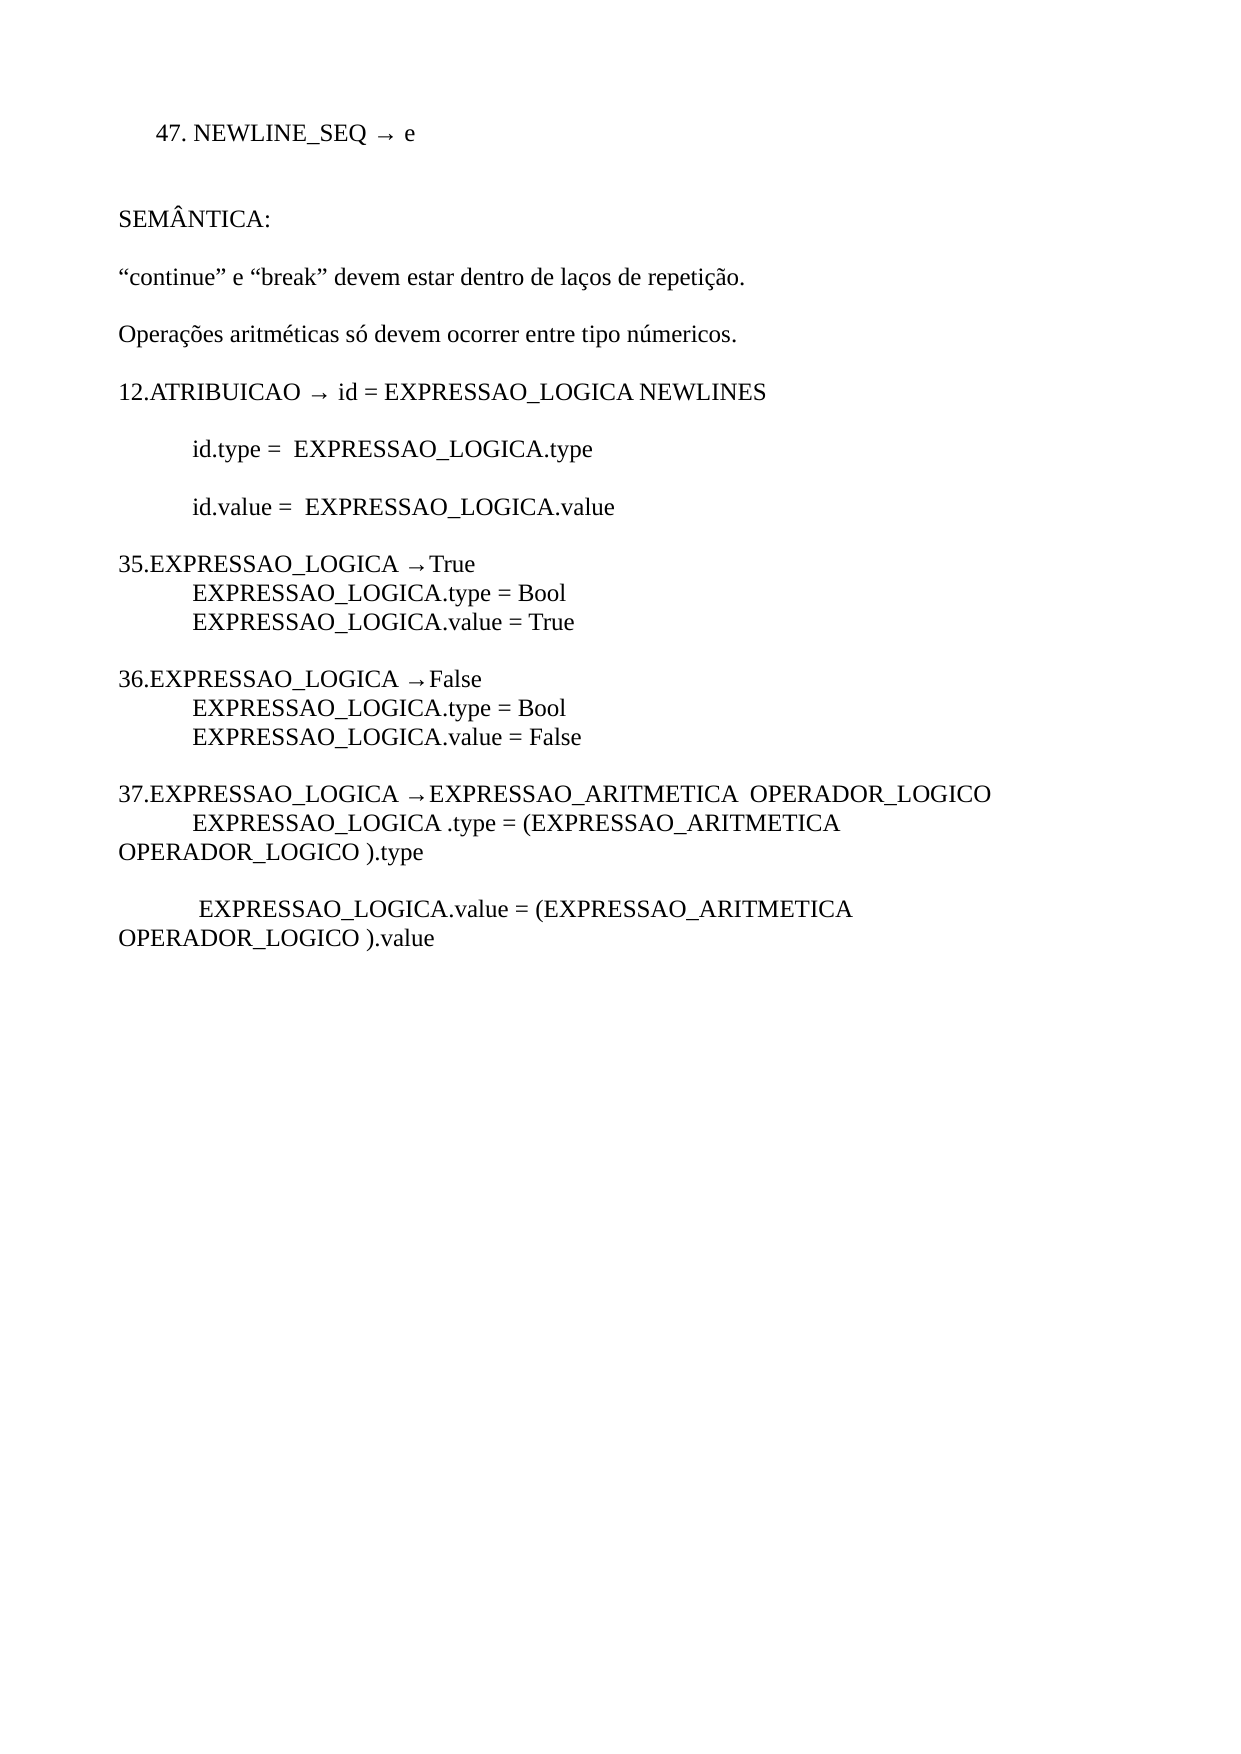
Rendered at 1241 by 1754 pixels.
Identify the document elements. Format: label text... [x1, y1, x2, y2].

text Operações aritméticas só devem ocorrer entre tipo númericos. [118, 319, 1122, 348]
text “continue” e “break” devem estar dentro de laços de repetição. [118, 262, 1122, 291]
text 37.EXPRESSAO_LOGICA →EXPRESSAO_ARITMETICA OPERADOR_LOGICO [118, 779, 1122, 808]
text 36.EXPRESSAO_LOGICA →False [118, 664, 1122, 693]
text EXPRESSAO_LOGICA.value = (EXPRESSAO_ARITMETICA OPERADOR_LOGICO ).value [118, 894, 1122, 952]
text EXPRESSAO_LOGICA.value = False [118, 722, 1122, 751]
list NEWLINE_SEQ → e [156, 118, 1122, 147]
text EXPRESSAO_LOGICA .type = (EXPRESSAO_ARITMETICA OPERADOR_LOGICO ).type [118, 808, 1122, 866]
text EXPRESSAO_LOGICA.type = Bool [118, 693, 1122, 722]
text id.value = EXPRESSAO_LOGICA.value [118, 492, 1122, 521]
text 12.ATRIBUICAO → id = EXPRESSAO_LOGICA NEWLINES [118, 377, 1122, 406]
text id.type = EXPRESSAO_LOGICA.type [118, 434, 1122, 463]
text SEMÂNTICA: [118, 204, 1122, 233]
text EXPRESSAO_LOGICA.value = True [118, 607, 1122, 636]
text EXPRESSAO_LOGICA.type = Bool [118, 578, 1122, 607]
text 35.EXPRESSAO_LOGICA →True [118, 549, 1122, 578]
